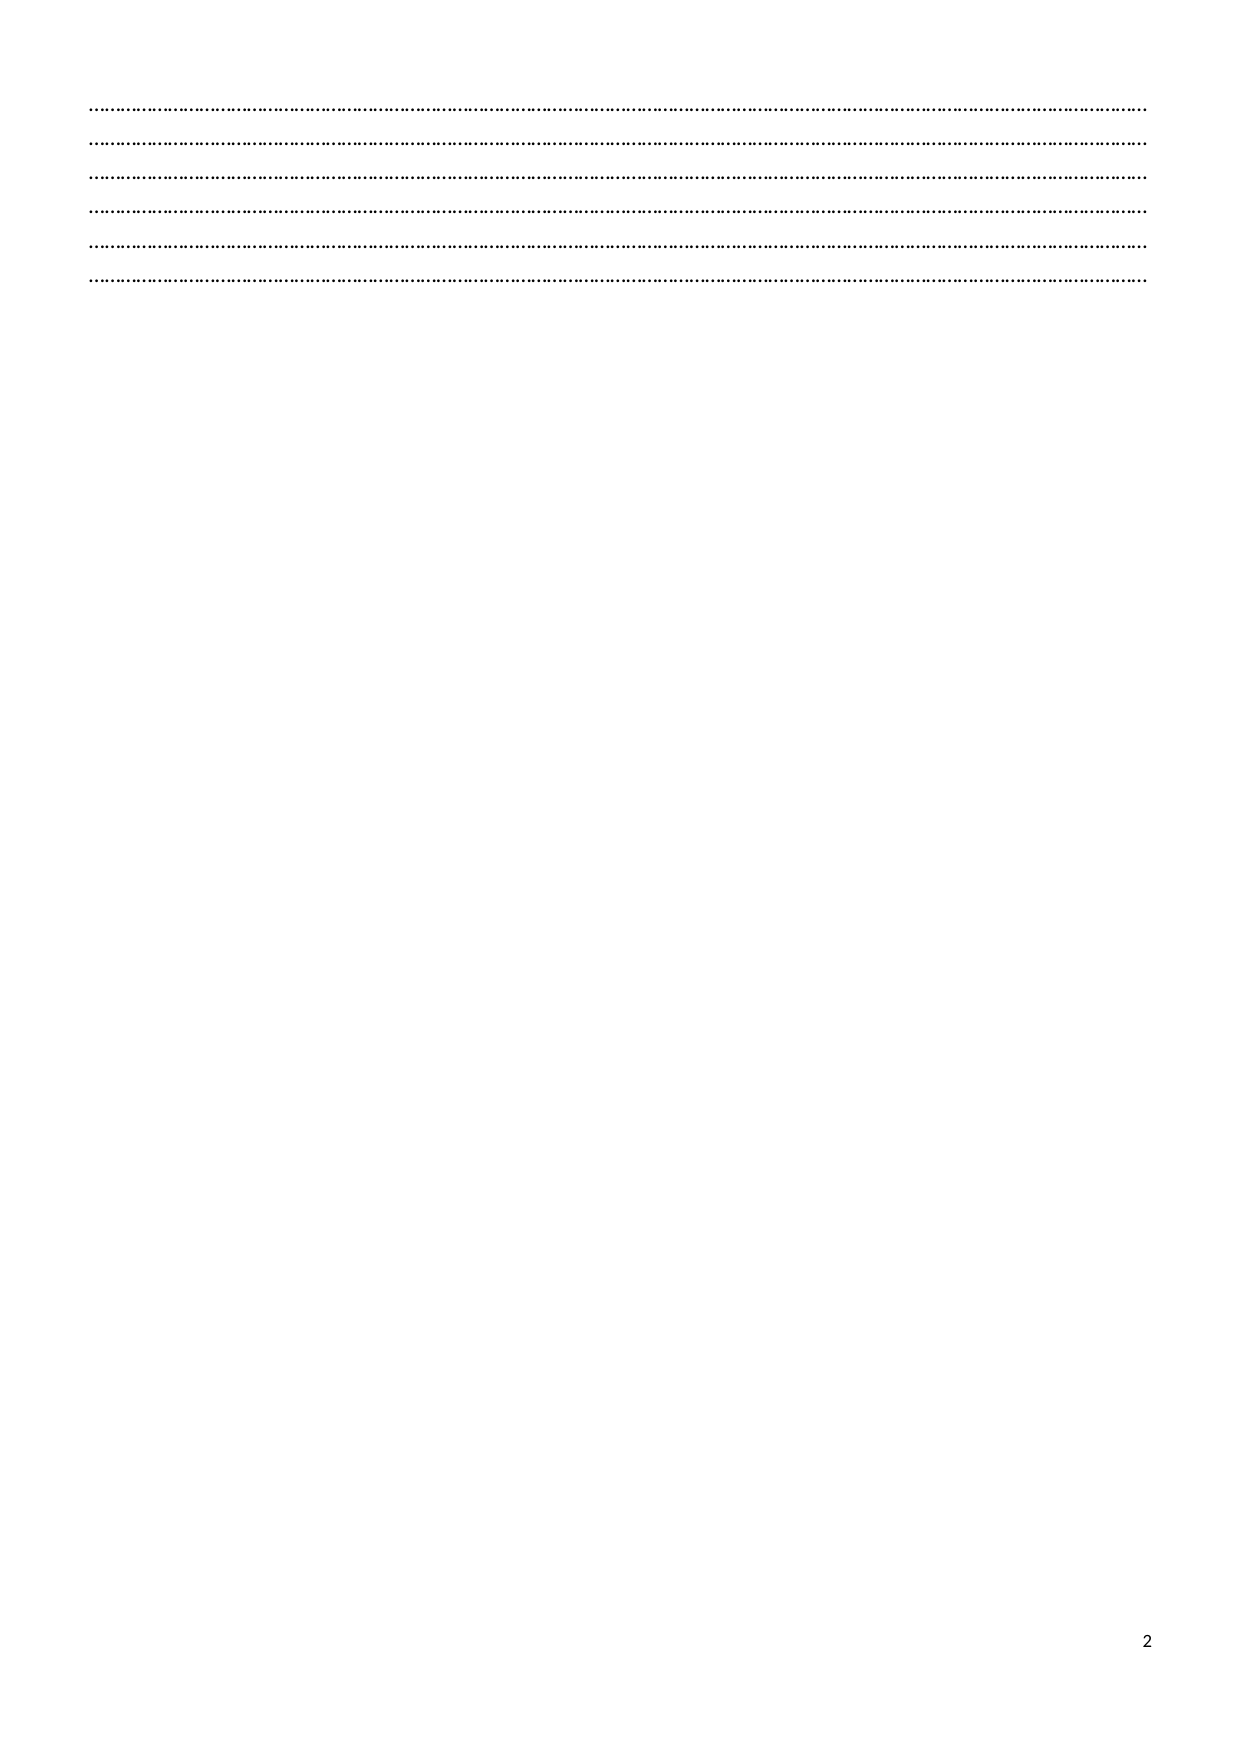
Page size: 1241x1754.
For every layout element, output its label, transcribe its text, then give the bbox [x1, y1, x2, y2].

text ………………………………………………………………………………………………………………………………………………………………………………… [89, 123, 1152, 151]
text ………………………………………………………………………………………………………………………………………………………………………………… [89, 191, 1152, 219]
text ………………………………………………………………………………………………………………………………………………………………………………… [89, 157, 1152, 185]
text ………………………………………………………………………………………………………………………………………………………………………………… [89, 89, 1152, 117]
text ………………………………………………………………………………………………………………………………………………………………………………… [89, 226, 1152, 254]
text ………………………………………………………………………………………………………………………………………………………………………………… [89, 260, 1152, 288]
